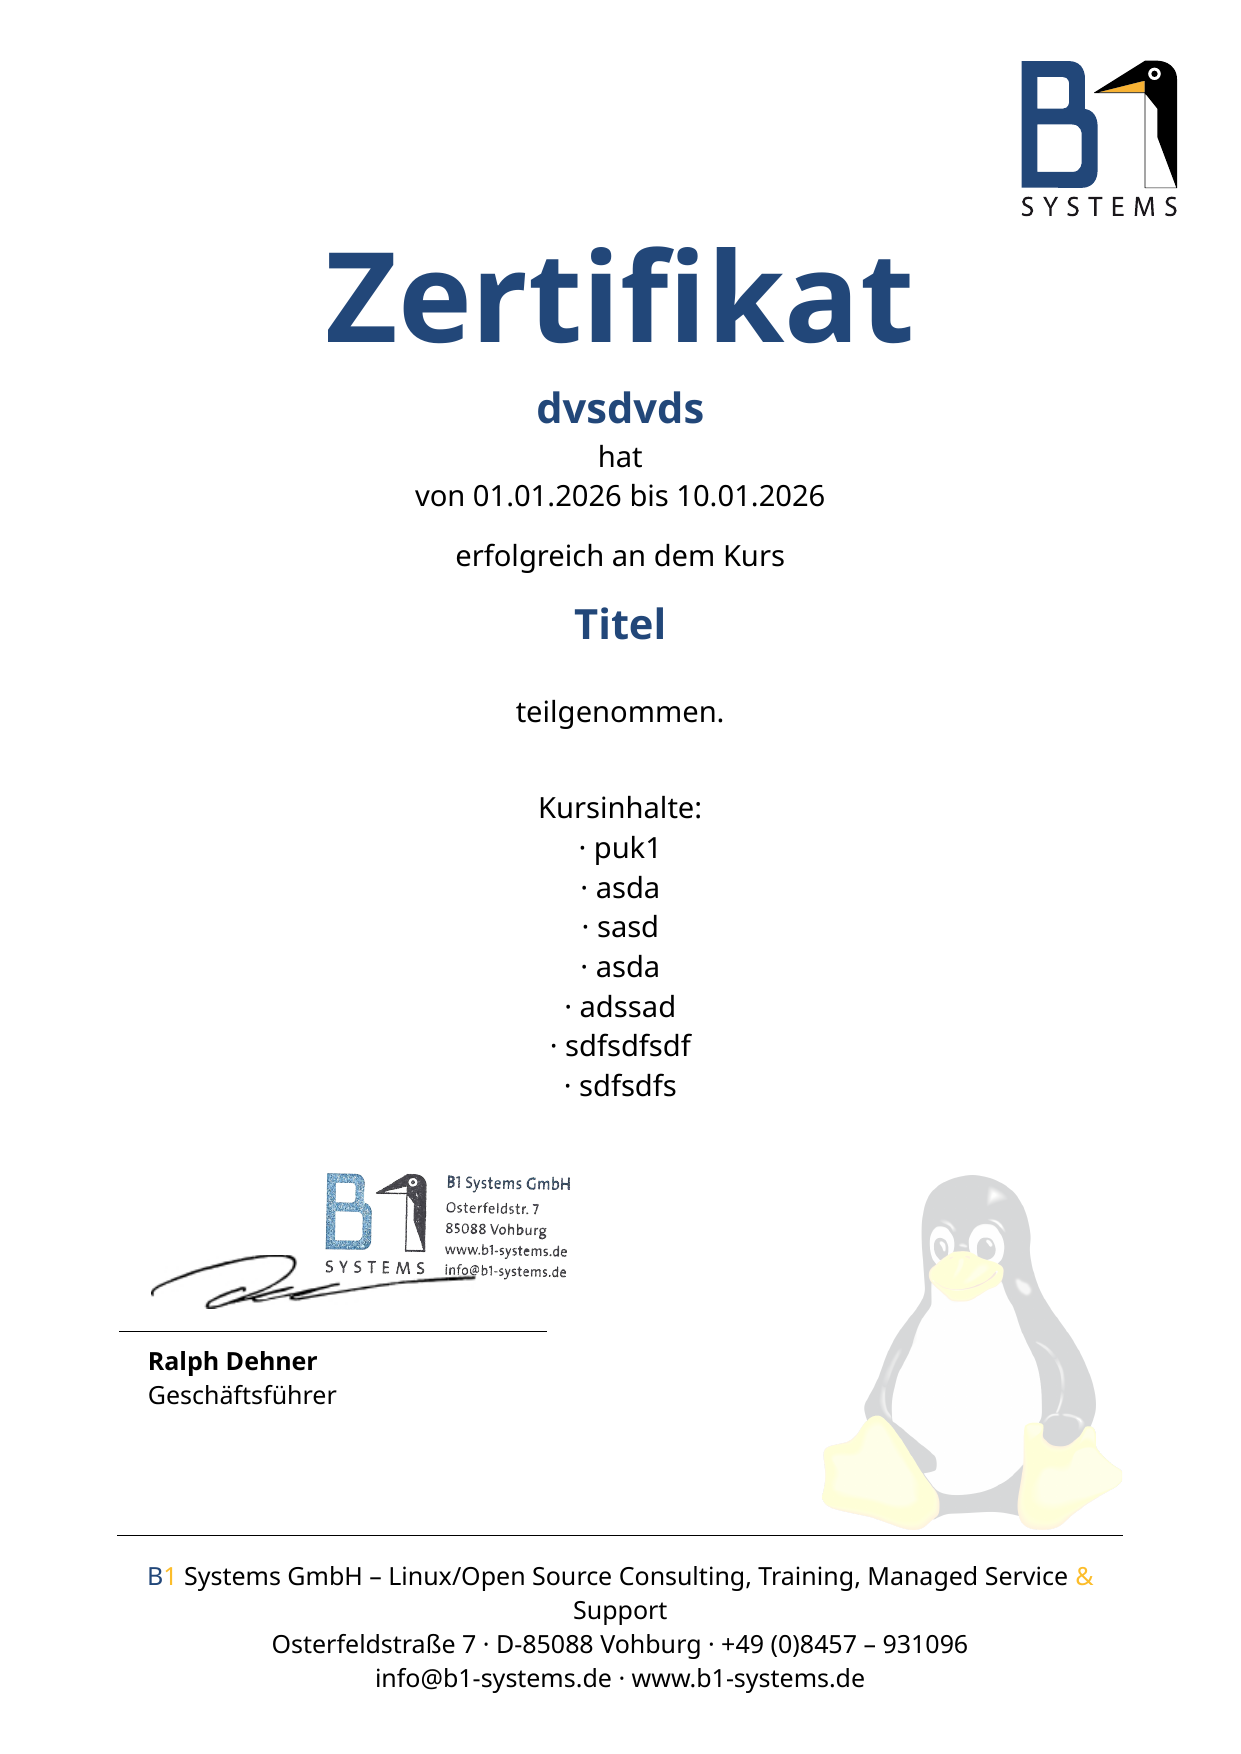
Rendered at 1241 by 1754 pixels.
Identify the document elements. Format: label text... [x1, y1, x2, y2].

text erfolgreich an dem Kurs [118, 535, 1122, 575]
text dvsdvds [118, 379, 1122, 436]
text Ralph Dehner [148, 1343, 822, 1377]
text von 01.01.2026 bis 10.01.2026 [118, 476, 1122, 515]
text teilgenommen. [118, 691, 1122, 731]
text · puk1 · asda · sasd · asda · adssad · sdfsdfsdf · sdfsdfs [118, 827, 1122, 1105]
text Zertifikat [118, 209, 1122, 379]
text Kursinhalte: [118, 788, 1122, 827]
text Geschäftsführer [148, 1377, 822, 1412]
text Titel [118, 595, 1122, 651]
picture [151, 1153, 597, 1309]
text hat [118, 436, 1122, 476]
